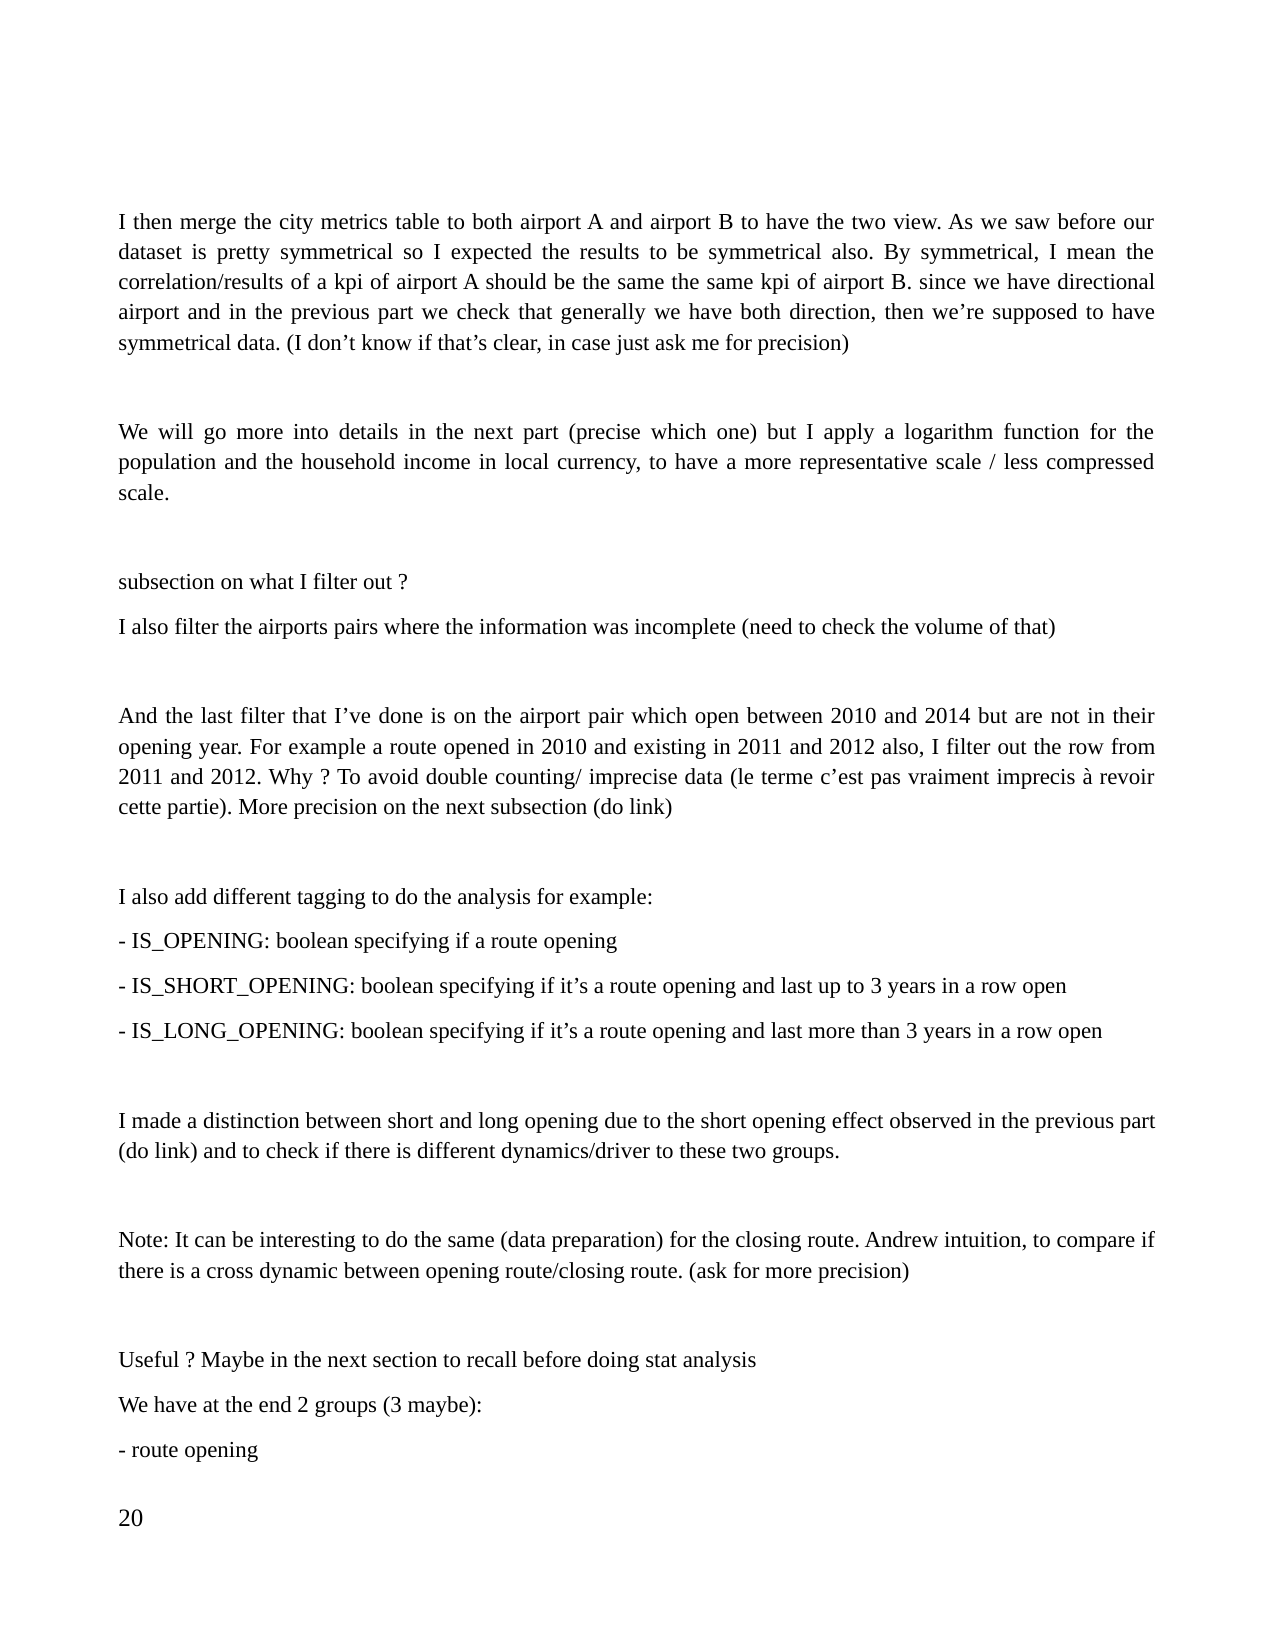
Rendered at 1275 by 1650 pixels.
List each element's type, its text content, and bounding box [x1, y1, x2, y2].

text I also add different tagging to do the analysis for example: [118, 883, 1157, 909]
text I made a distinction between short and long opening due to the short opening effect observed in the previous part (do link) and to check if there is different dynamics/driver to these two groups. [118, 1107, 1157, 1163]
text - IS_LONG_OPENING: boolean specifying if it’s a route opening and last more than 3 years in a row open [118, 1017, 1157, 1043]
text Note: It can be interesting to do the same (data preparation) for the closing route. Andrew intuition, to compare if there is a cross dynamic between opening route/closing route. (ask for more precision) [118, 1226, 1157, 1283]
text - route opening [118, 1436, 1157, 1462]
text I then merge the city metrics table to both airport A and airport B to have the two view. As we saw before our dataset is pretty symmetrical so I expected the results to be symmetrical also. By symmetrical, I mean the correlation/results of a kpi of airport A should be the same the same kpi of airport B. since we have directional airport and in the previous part we check that generally we have both direction, then we’re supposed to have symmetrical data. (I don’t know if that’s clear, in case just ask me for precision) [118, 208, 1157, 355]
text subsection on what I filter out ? [118, 568, 1157, 594]
text I also filter the airports pairs where the information was incomplete (need to check the volume of that) [118, 613, 1157, 639]
text - IS_SHORT_OPENING: boolean specifying if it’s a route opening and last up to 3 years in a row open [118, 972, 1157, 999]
text - IS_OPENING: boolean specifying if a route opening [118, 927, 1157, 954]
text And the last filter that I’ve done is on the airport pair which open between 2010 and 2014 but are not in their opening year. For example a route opened in 2010 and existing in 2011 and 2012 also, I filter out the row from 2011 and 2012. Why ? To avoid double counting/ imprecise data (le terme c’est pas vraiment imprecis à revoir cette partie). More precision on the next subsection (do link) [118, 702, 1157, 819]
text We will go more into details in the next part (precise which one) but I apply a logarithm function for the population and the household income in local currency, to have a more representative scale / less compressed scale. [118, 418, 1157, 505]
text Useful ? Maybe in the next section to recall before doing stat analysis [118, 1346, 1157, 1373]
text We have at the end 2 groups (3 maybe): [118, 1391, 1157, 1417]
